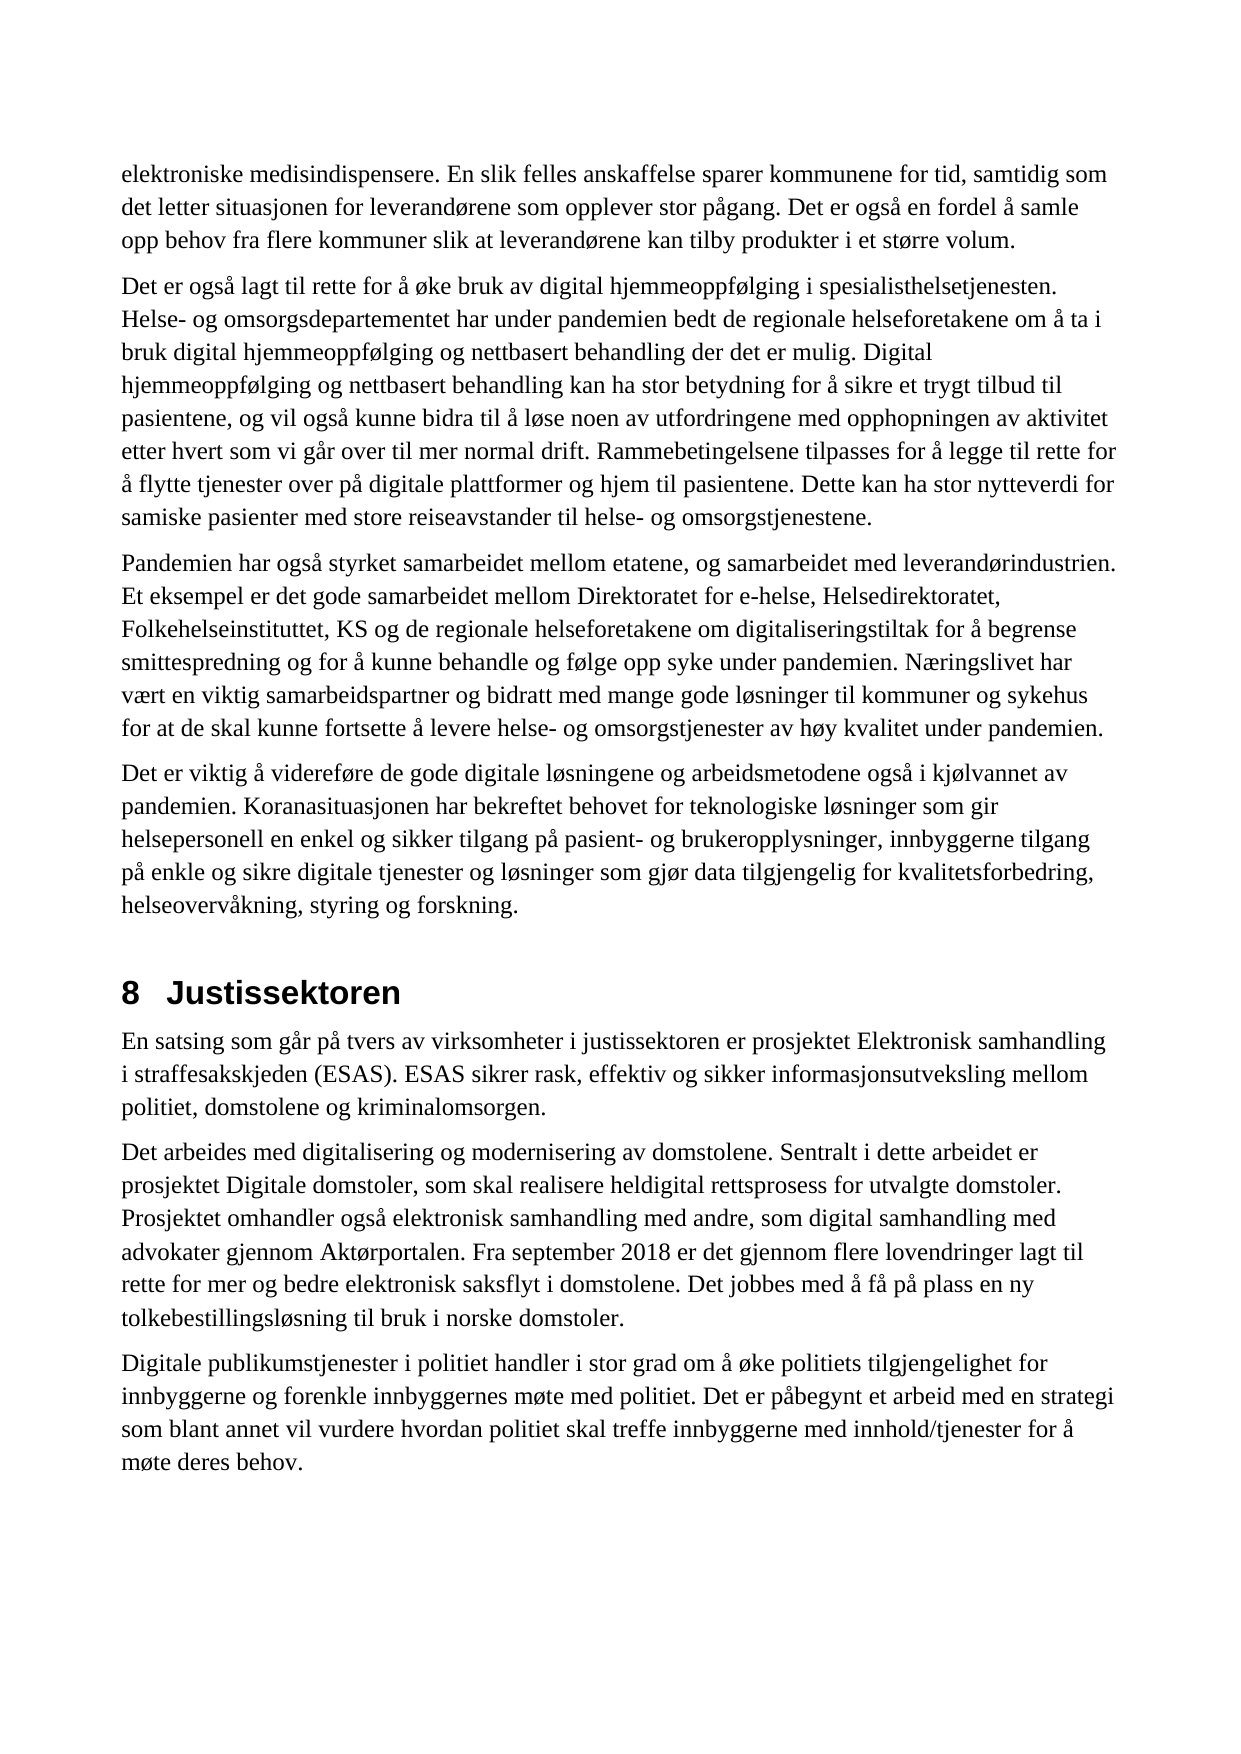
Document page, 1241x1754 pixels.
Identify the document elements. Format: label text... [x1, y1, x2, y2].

text Digitale publikumstjenester i politiet handler i stor grad om å øke politiets tilgjengelighet for innbyggerne og forenkle innbyggernes møte med politiet. Det er påbegynt et arbeid med en strategi som blant annet vil vurdere hvordan politiet skal treffe innbyggerne med innhold/tjenester for å møte deres behov. [121, 1348, 1119, 1476]
text Det er viktig å videreføre de gode digitale løsningene og arbeidsmetodene også i kjølvannet av pandemien. Koranasituasjonen har bekreftet behovet for teknologiske løsninger som gir helsepersonell en enkel og sikker tilgang på pasient- og brukeropplysninger, innbyggerne tilgang på enkle og sikre digitale tjenester og løsninger som gjør data tilgjengelig for kvalitetsforbedring, helseovervåkning, styring og forskning. [121, 758, 1119, 919]
text elektroniske medisindispensere. En slik felles anskaffelse sparer kommunene for tid, samtidig som det letter situasjonen for leverandørene som opplever stor pågang. Det er også en fordel å samle opp behov fra flere kommuner slik at leverandørene kan tilby produkter i et større volum. [121, 159, 1119, 254]
text Det arbeides med digitalisering og modernisering av domstolene. Sentralt i dette arbeidet er prosjektet Digitale domstoler, som skal realisere heldigital rettsprosess for utvalgte domstoler. Prosjektet omhandler også elektronisk samhandling med andre, som digital samhandling med advokater gjennom Aktørportalen. Fra september 2018 er det gjennom flere lovendringer lagt til rette for mer og bedre elektronisk saksflyt i domstolene. Det jobbes med å få på plass en ny tolkebestillingsløsning til bruk i norske domstoler. [121, 1137, 1119, 1331]
subtitle Justissektoren [121, 973, 1119, 1012]
text En satsing som går på tvers av virksomheter i justissektoren er prosjektet Elektronisk samhandling i straffesakskjeden (ESAS). ESAS sikrer rask, effektiv og sikker informasjonsutveksling mellom politiet, domstolene og kriminalomsorgen. [121, 1026, 1119, 1121]
text Pandemien har også styrket samarbeidet mellom etatene, og samarbeidet med leverandørindustrien. Et eksempel er det gode samarbeidet mellom Direktoratet for e-helse, Helsedirektoratet, Folkehelseinstituttet, KS og de regionale helseforetakene om digitaliseringstiltak for å begrense smittespredning og for å kunne behandle og følge opp syke under pandemien. Næringslivet har vært en viktig samarbeidspartner og bidratt med mange gode løsninger til kommuner og sykehus for at de skal kunne fortsette å levere helse- og omsorgstjenester av høy kvalitet under pandemien. [121, 548, 1119, 742]
text Det er også lagt til rette for å øke bruk av digital hjemmeoppfølging i spesialisthelsetjenesten. Helse- og omsorgsdepartementet har under pandemien bedt de regionale helseforetakene om å ta i bruk digital hjemmeoppfølging og nettbasert behandling der det er mulig. Digital hjemmeoppfølging og nettbasert behandling kan ha stor betydning for å sikre et trygt tilbud til pasientene, og vil også kunne bidra til å løse noen av utfordringene med opphopningen av aktivitet etter hvert som vi går over til mer normal drift. Rammebetingelsene tilpasses for å legge til rette for å flytte tjenester over på digitale plattformer og hjem til pasientene. Dette kan ha stor nytteverdi for samiske pasienter med store reiseavstander til helse- og omsorgstjenestene. [121, 271, 1119, 531]
